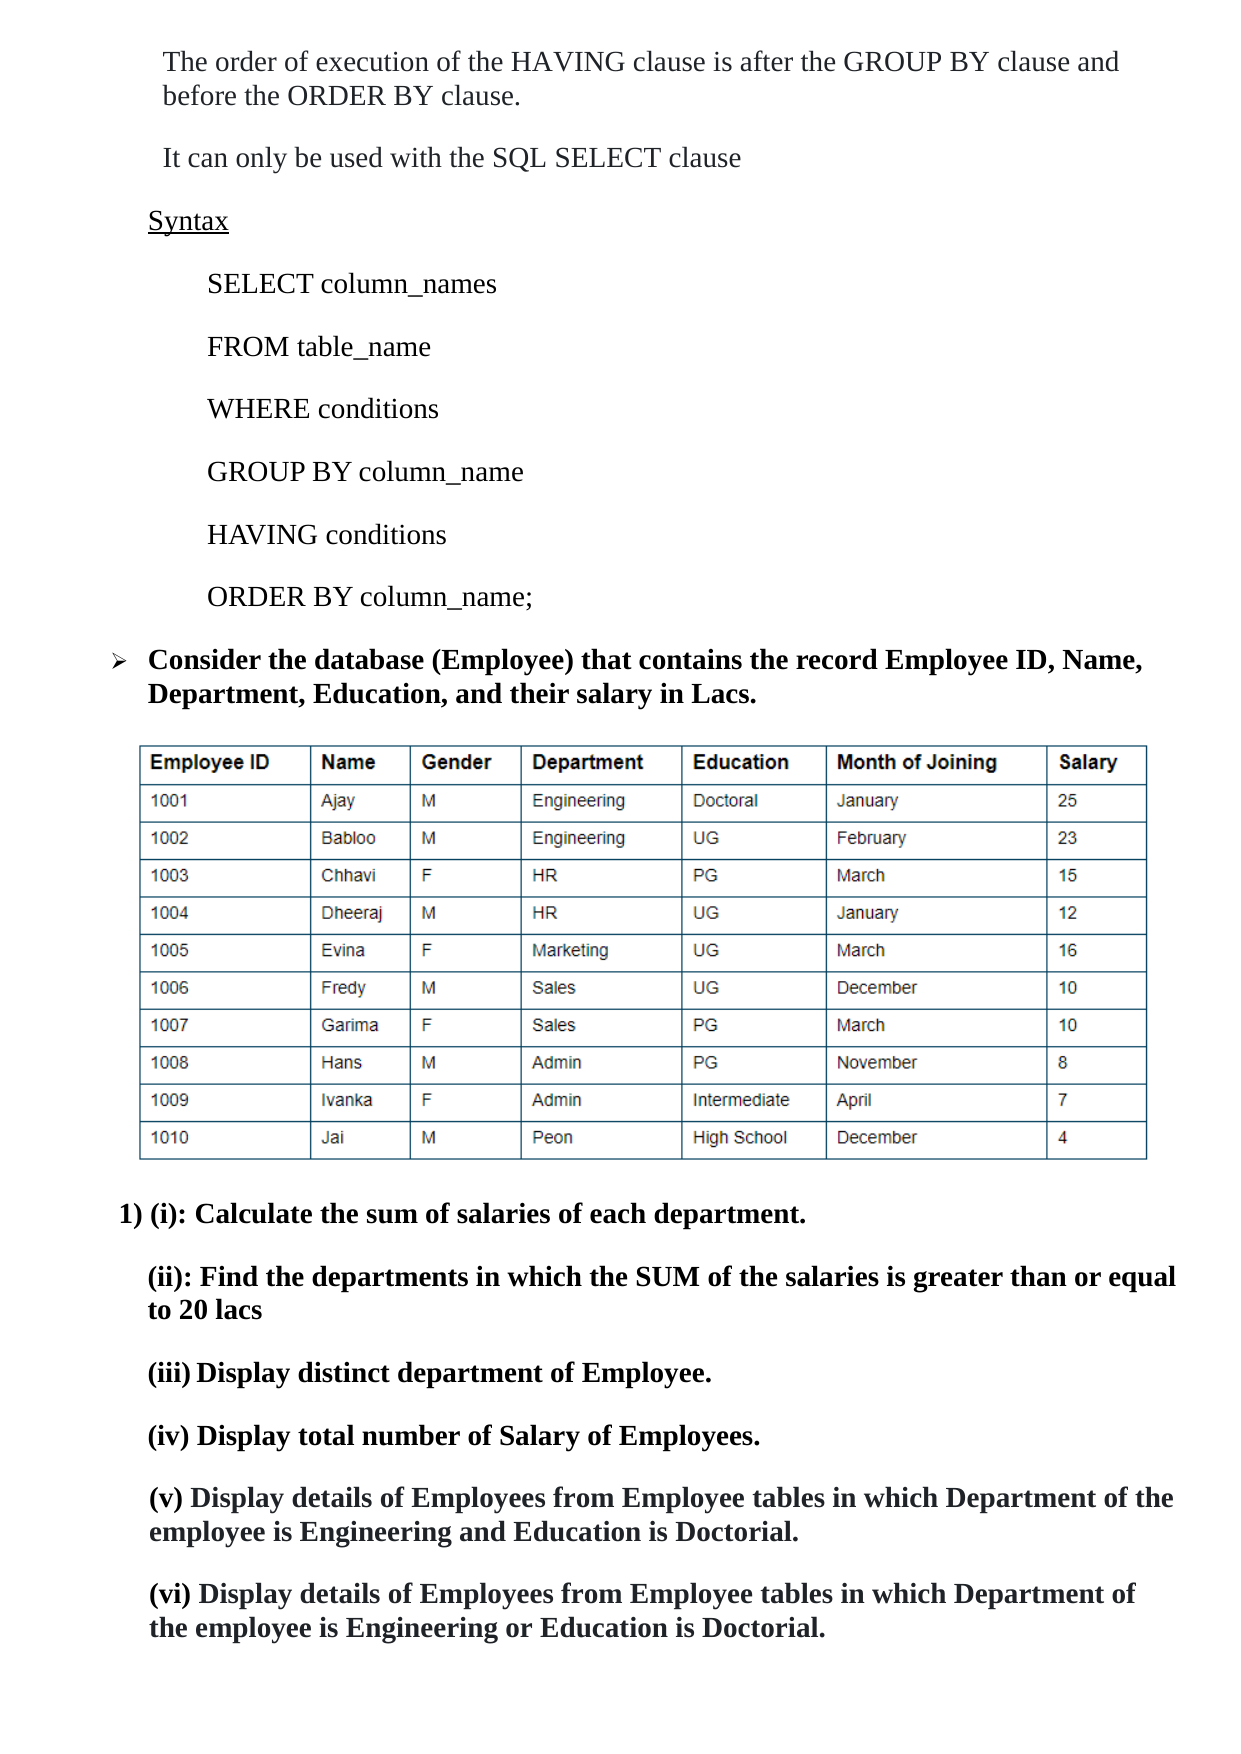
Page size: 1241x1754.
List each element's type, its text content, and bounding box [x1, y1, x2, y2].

text (v) Display details of Employees from Employee tables in which Department of the employee is Engineering and Education is Doctorial. [149, 1480, 1181, 1547]
text HAVING conditions [207, 517, 1181, 550]
text It can only be used with the SQL SELECT clause [162, 141, 1181, 174]
text WHERE conditions [207, 391, 1181, 425]
text (vi) Display details of Employees from Employee tables in which Department of the employee is Engineering or Education is Doctorial. [149, 1577, 1181, 1644]
text FROM table_name [207, 329, 1181, 362]
text The order of execution of the HAVING clause is after the GROUP BY clause and before the ORDER BY clause. [162, 44, 1181, 111]
text 1) (i): Calculate the sum of salaries of each department. [118, 1196, 1181, 1229]
list Consider the database (Employee) that contains the record Employee ID, Name, Department, Education, and their salary in Lacs. [110, 642, 1181, 709]
text (iii) Display distinct department of Employee. [147, 1355, 1181, 1388]
text (iv) Display total number of Salary of Employees. [147, 1418, 1181, 1451]
text SELECT column_names [207, 266, 1181, 299]
text ORDER BY column_name; [207, 579, 1181, 613]
text GROUP BY column_name [207, 454, 1181, 488]
text Syntax [148, 203, 1181, 237]
picture [132, 738, 1161, 1166]
text (ii): Find the departments in which the SUM of the salaries is greater than or equal to 20 lacs [147, 1259, 1181, 1326]
